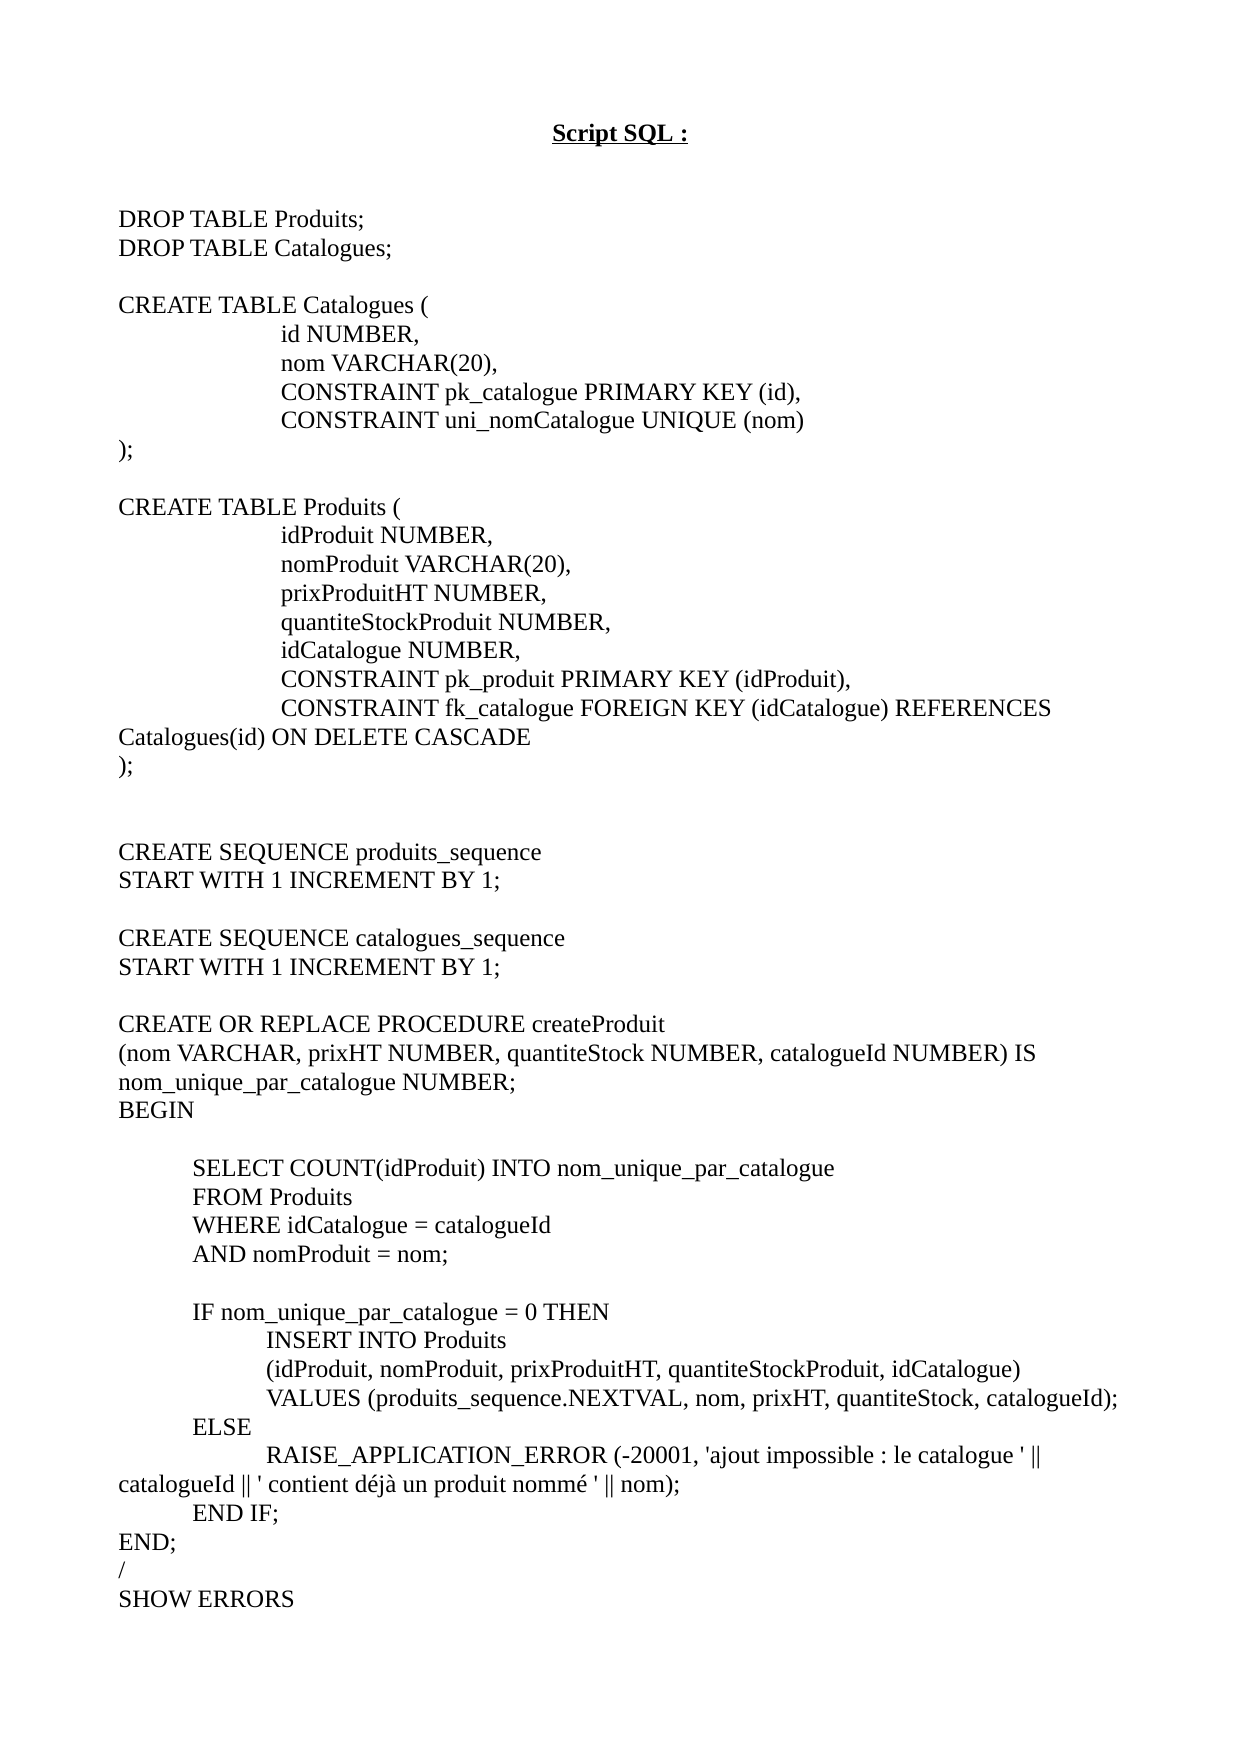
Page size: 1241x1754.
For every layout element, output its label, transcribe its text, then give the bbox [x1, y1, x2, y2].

text nom_unique_par_catalogue NUMBER; [118, 1067, 1122, 1096]
text START WITH 1 INCREMENT BY 1; [118, 866, 1122, 894]
text / [118, 1556, 1122, 1584]
text ); [118, 751, 1122, 779]
text CONSTRAINT uni_nomCatalogue UNIQUE (nom) [118, 406, 1122, 434]
text CONSTRAINT fk_catalogue FOREIGN KEY (idCatalogue) REFERENCES Catalogues(id) ON DELETE CASCADE [118, 693, 1122, 751]
text VALUES (produits_sequence.NEXTVAL, nom, prixHT, quantiteStock, catalogueId); [118, 1383, 1122, 1412]
text idProduit NUMBER, [118, 521, 1122, 549]
text DROP TABLE Catalogues; [118, 233, 1122, 262]
text BEGIN [118, 1096, 1122, 1124]
text CONSTRAINT pk_produit PRIMARY KEY (idProduit), [118, 664, 1122, 693]
text CREATE TABLE Produits ( [118, 492, 1122, 521]
text FROM Produits [118, 1182, 1122, 1211]
text WHERE idCatalogue = catalogueId [118, 1211, 1122, 1239]
text DROP TABLE Produits; [118, 204, 1122, 233]
text Script SQL : [118, 118, 1122, 147]
text END; [118, 1527, 1122, 1556]
text IF nom_unique_par_catalogue = 0 THEN [118, 1297, 1122, 1326]
text SHOW ERRORS [118, 1584, 1122, 1613]
text (idProduit, nomProduit, prixProduitHT, quantiteStockProduit, idCatalogue) [118, 1354, 1122, 1383]
text CREATE SEQUENCE produits_sequence [118, 837, 1122, 866]
text idCatalogue NUMBER, [118, 636, 1122, 664]
text AND nomProduit = nom; [118, 1239, 1122, 1268]
text (nom VARCHAR, prixHT NUMBER, quantiteStock NUMBER, catalogueId NUMBER) IS [118, 1038, 1122, 1067]
text nom VARCHAR(20), [118, 348, 1122, 377]
text CREATE SEQUENCE catalogues_sequence [118, 923, 1122, 952]
text CREATE OR REPLACE PROCEDURE createProduit [118, 1009, 1122, 1038]
text INSERT INTO Produits [118, 1326, 1122, 1354]
text ); [118, 434, 1122, 463]
text RAISE_APPLICATION_ERROR (-20001, 'ajout impossible : le catalogue ' || catalogueId || ' contient déjà un produit nommé ' || nom); [118, 1441, 1122, 1498]
text END IF; [118, 1498, 1122, 1527]
text ELSE [118, 1412, 1122, 1441]
text CONSTRAINT pk_catalogue PRIMARY KEY (id), [118, 377, 1122, 406]
text id NUMBER, [118, 319, 1122, 348]
text SELECT COUNT(idProduit) INTO nom_unique_par_catalogue [118, 1153, 1122, 1182]
text CREATE TABLE Catalogues ( [118, 291, 1122, 319]
text quantiteStockProduit NUMBER, [118, 607, 1122, 636]
text START WITH 1 INCREMENT BY 1; [118, 952, 1122, 981]
text nomProduit VARCHAR(20), [118, 549, 1122, 578]
text prixProduitHT NUMBER, [118, 578, 1122, 607]
